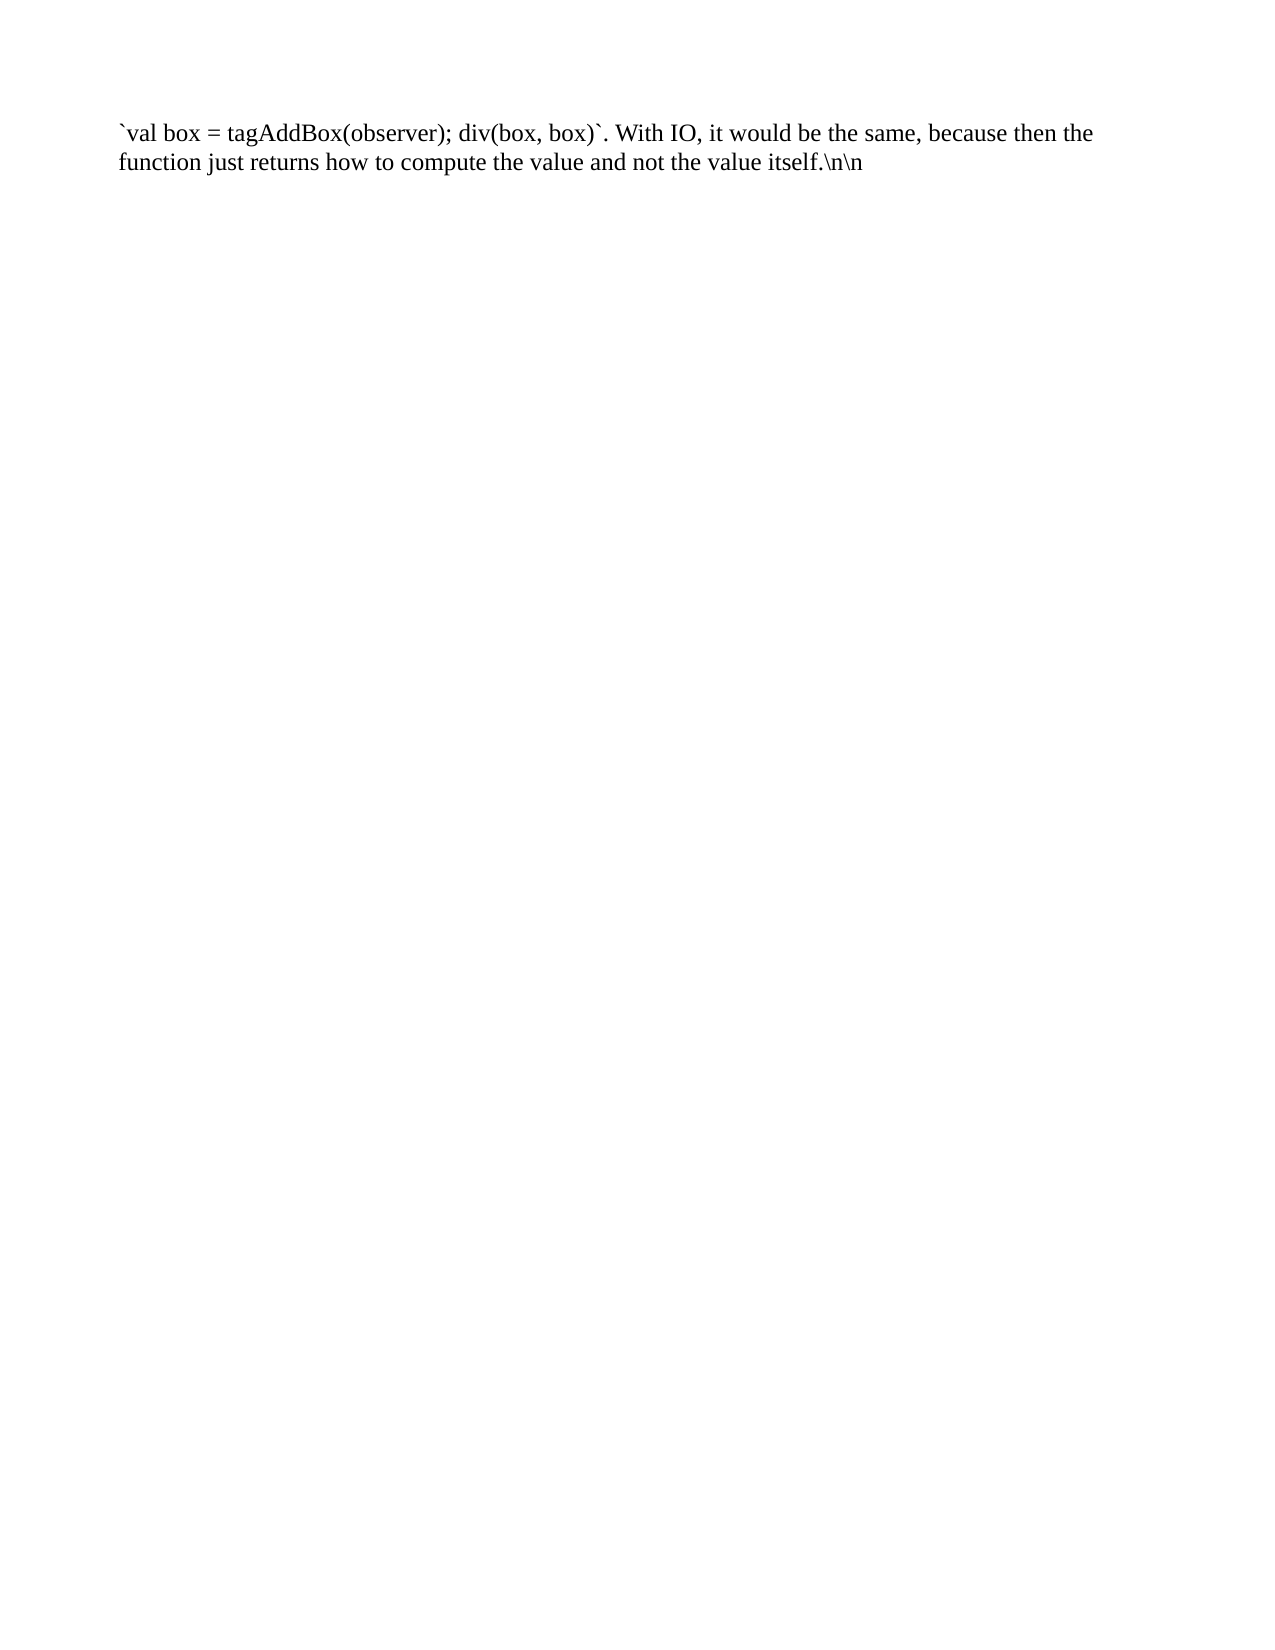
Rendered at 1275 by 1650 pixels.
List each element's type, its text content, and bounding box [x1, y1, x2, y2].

text `val box = tagAddBox(observer); div(box, box)`. With IO, it would be the same, because then the function just returns how to compute the value and not the value itself.\n\n [118, 118, 1157, 176]
